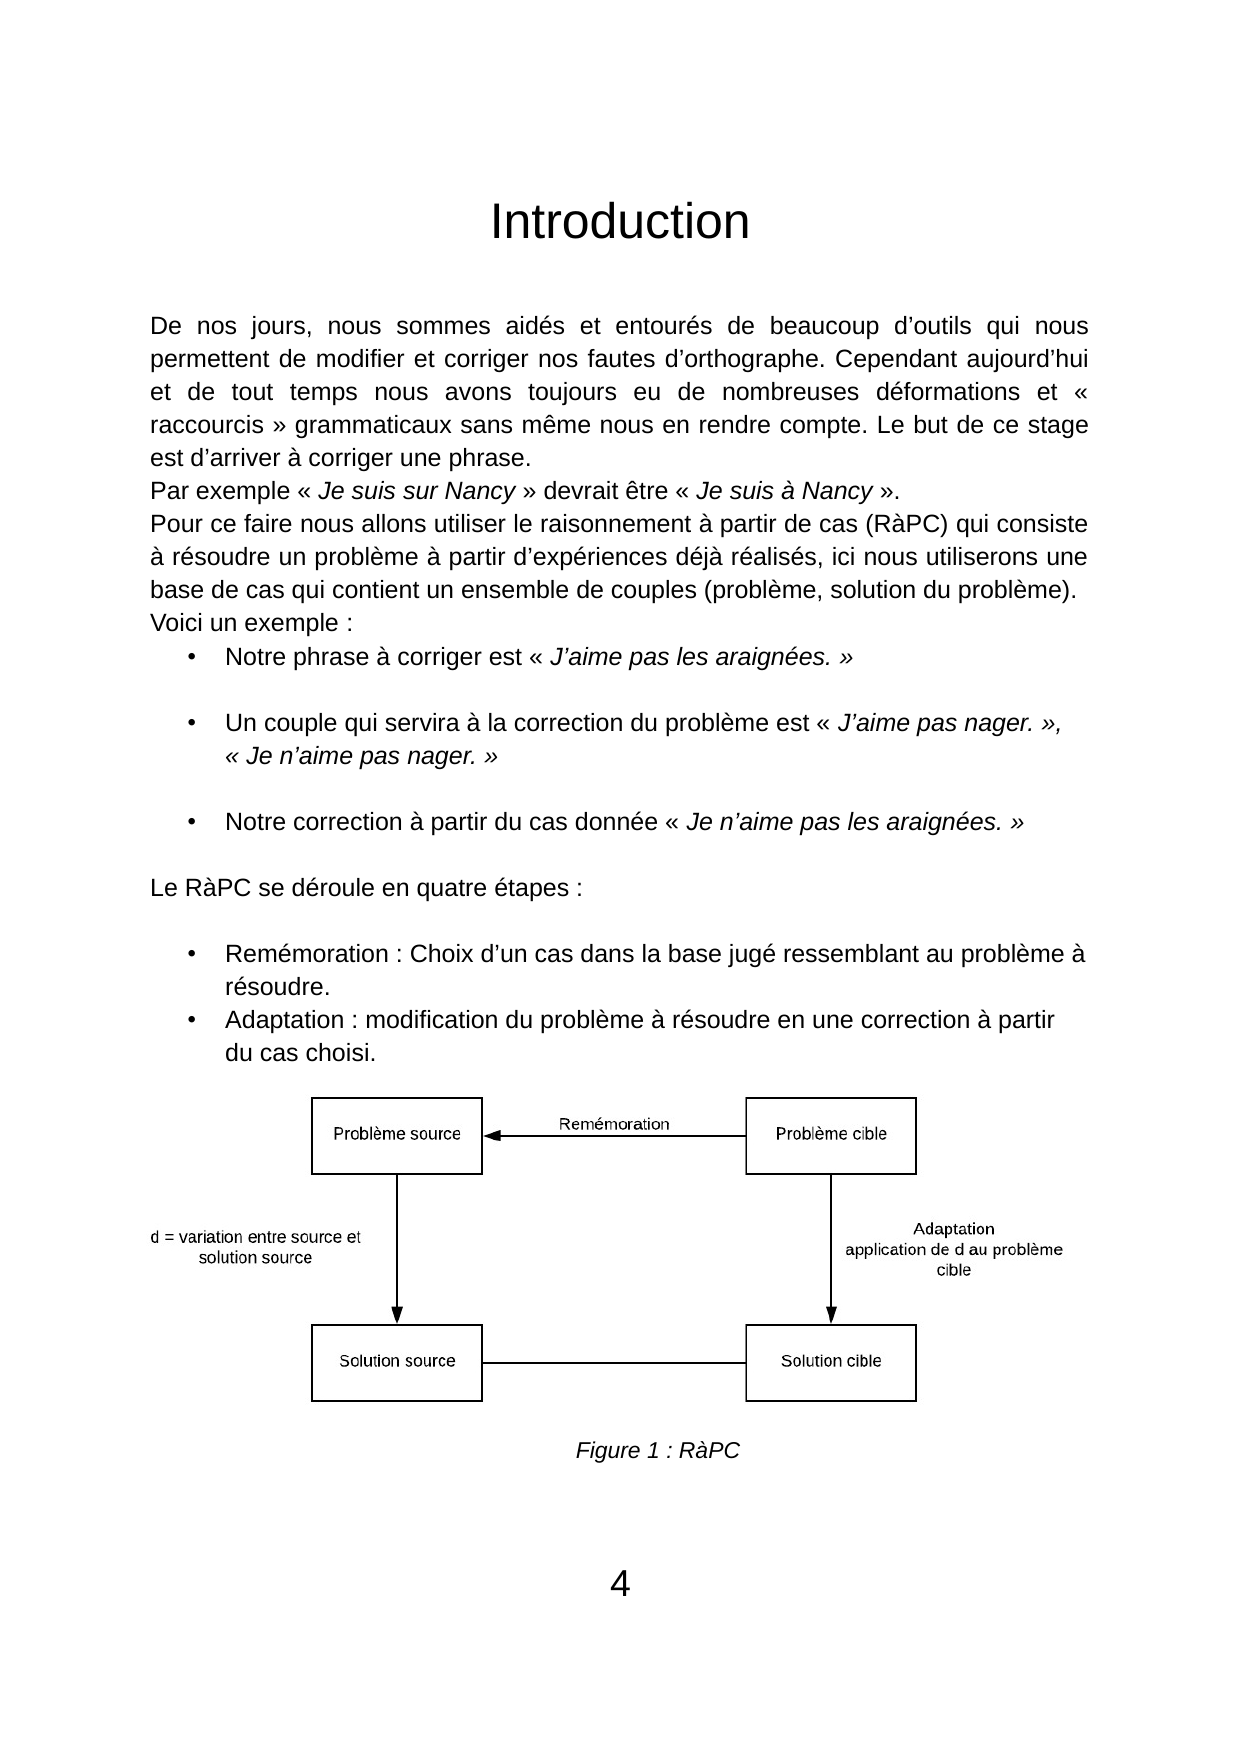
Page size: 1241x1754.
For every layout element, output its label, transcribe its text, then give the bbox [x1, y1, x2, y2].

list Notre correction à partir du cas donnée « Je n’aime pas les araignées. » [187, 807, 1090, 836]
text De nos jours, nous sommes aidés et entourés de beaucoup d’outils qui nous permettent de modifier et corriger nos fautes d’orthographe. Cependant aujourd’hui et de tout temps nous avons toujours eu de nombreuses déformations et « raccourcis » grammaticaux sans même nous en rendre compte. Le but de ce stage est d’arriver à corriger une phrase. [150, 311, 1090, 472]
list Figure 1 : RàPC [187, 1429, 1090, 1463]
list Adaptation : modification du problème à résoudre en une correction à partir du cas choisi. [187, 1005, 1090, 1067]
text Pour ce faire nous allons utiliser le raisonnement à partir de cas (RàPC) qui consiste à résoudre un problème à partir d’expériences déjà réalisés, ici nous utiliserons une base de cas qui contient un ensemble de couples (problème, solution du problème). [150, 509, 1090, 604]
list Remémoration : Choix d’un cas dans la base jugé ressemblant au problème à résoudre. [187, 939, 1090, 1001]
list Un couple qui servira à la correction du problème est « J’aime pas nager. », « Je n’aime pas nager. » [187, 708, 1090, 769]
picture [89, 1070, 1099, 1429]
text Le RàPC se déroule en quatre étapes : [150, 873, 1090, 902]
subtitle Introduction [150, 192, 1090, 249]
text Voici un exemple : [150, 608, 1090, 637]
list Notre phrase à corriger est « J’aime pas les araignées. » [187, 641, 1090, 670]
text Par exemple « Je suis sur Nancy » devrait être « Je suis à Nancy ». [150, 476, 1090, 505]
